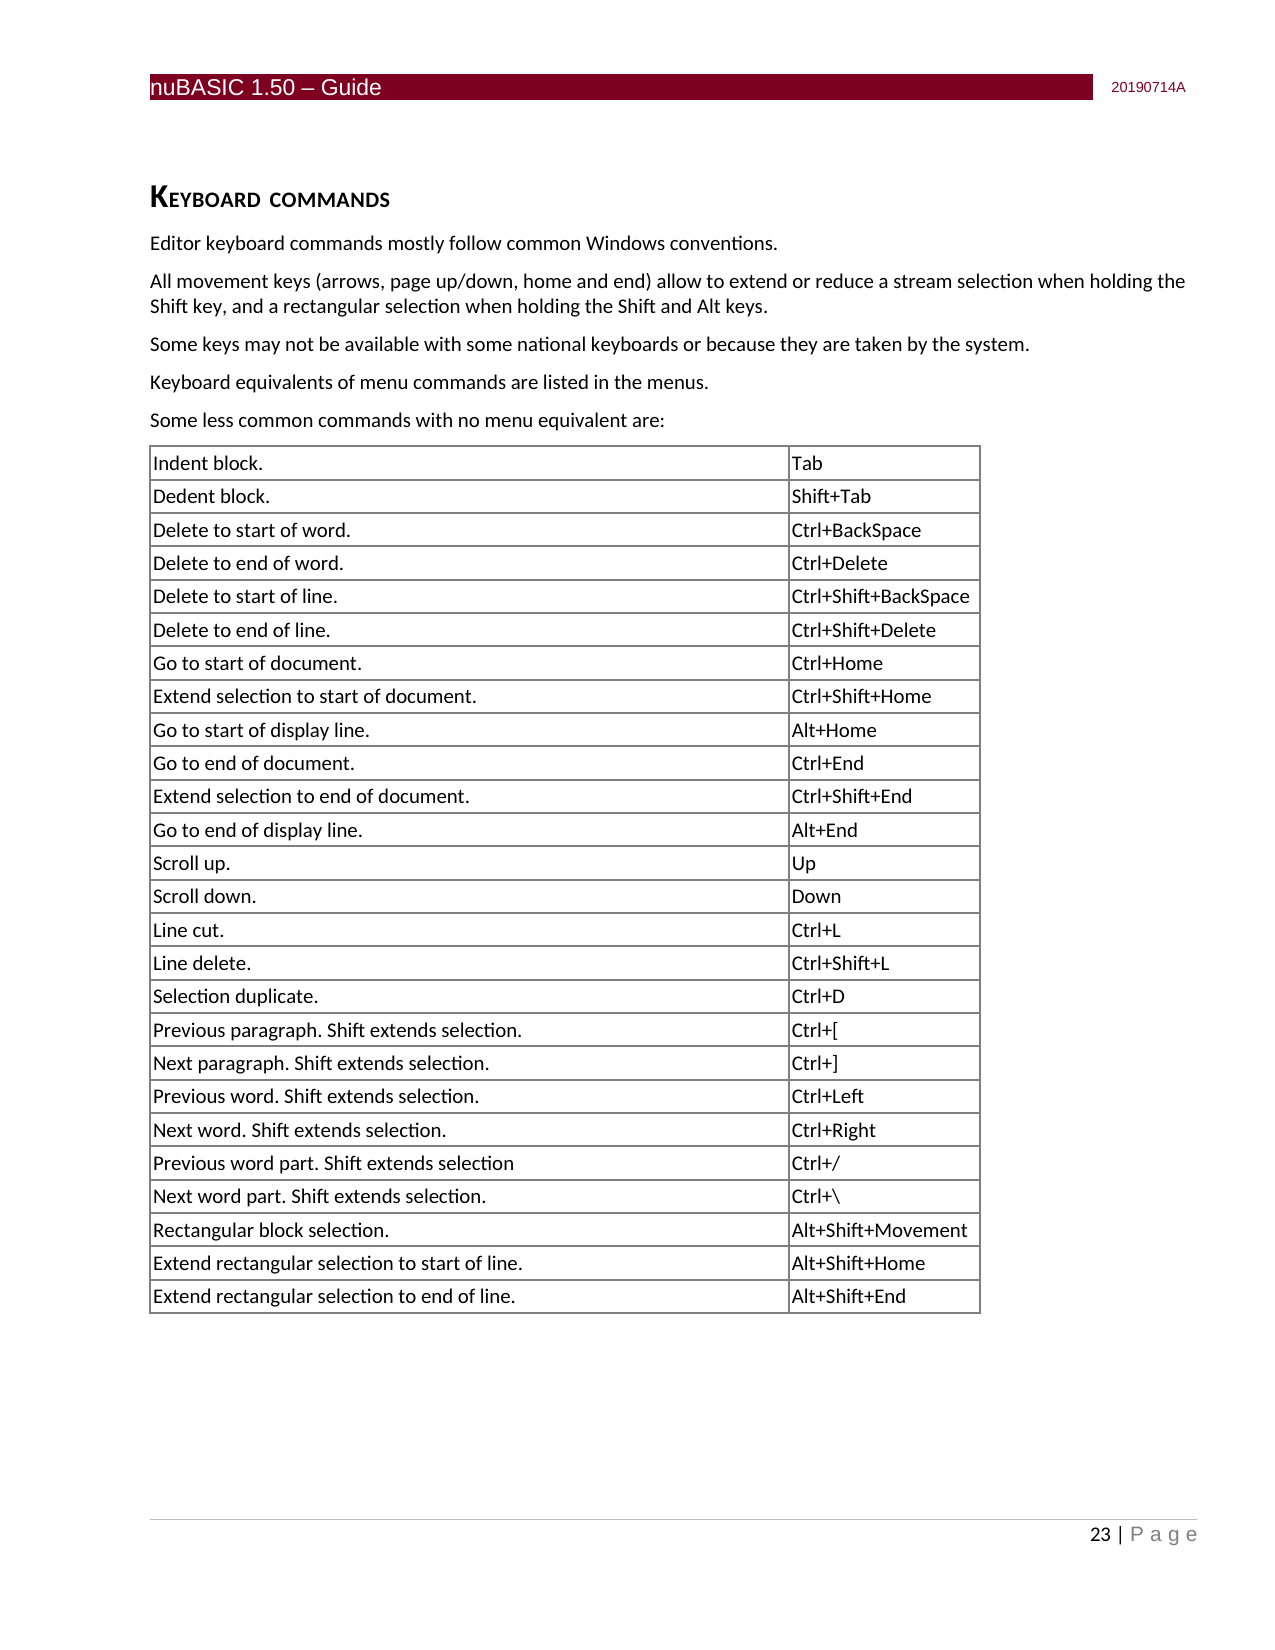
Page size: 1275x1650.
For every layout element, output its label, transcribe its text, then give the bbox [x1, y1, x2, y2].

table_cell Ctrl+Shift+Delete [790, 614, 979, 645]
table_cell Ctrl+Shift+L [790, 947, 979, 978]
table_cell Ctrl+Left [790, 1081, 979, 1112]
table_cell Go to end of display line. [151, 814, 788, 845]
table_cell Alt+Shift+Movement [790, 1214, 979, 1245]
table_cell Delete to end of word. [151, 547, 788, 578]
table_cell Previous paragraph. Shift extends selection. [151, 1014, 788, 1045]
table_cell Next word. Shift extends selection. [151, 1114, 788, 1145]
table_cell Line delete. [151, 947, 788, 978]
table_cell Alt+Shift+End [790, 1281, 979, 1312]
table_cell Shift+Tab [790, 481, 979, 512]
text Some less common commands with no menu equivalent are: [150, 407, 1197, 433]
table_cell Line cut. [151, 914, 788, 945]
table_header Tab [790, 447, 979, 478]
table_cell Scroll up. [151, 847, 788, 878]
table_cell Ctrl+[ [790, 1014, 979, 1045]
table_cell Selection duplicate. [151, 981, 788, 1012]
table_cell Rectangular block selection. [151, 1214, 788, 1245]
table_cell Previous word part. Shift extends selection [151, 1147, 788, 1178]
table_cell Ctrl+Delete [790, 547, 979, 578]
table_cell Ctrl+Shift+BackSpace [790, 581, 979, 612]
table_cell Ctrl+Shift+Home [790, 681, 979, 712]
table_cell Ctrl+D [790, 981, 979, 1012]
table_cell Scroll down. [151, 881, 788, 912]
table_cell Previous word. Shift extends selection. [151, 1081, 788, 1112]
table_cell Next word part. Shift extends selection. [151, 1181, 788, 1212]
table_cell Dedent block. [151, 481, 788, 512]
text Editor keyboard commands mostly follow common Windows conventions. [150, 230, 1197, 256]
table_cell Ctrl+L [790, 914, 979, 945]
table_cell Ctrl+] [790, 1047, 979, 1078]
table_cell Alt+Home [790, 714, 979, 745]
table_cell Delete to start of word. [151, 514, 788, 545]
table_cell Ctrl+/ [790, 1147, 979, 1178]
table_cell Extend selection to start of document. [151, 681, 788, 712]
table_cell Ctrl+\ [790, 1181, 979, 1212]
table_cell Next paragraph. Shift extends selection. [151, 1047, 788, 1078]
table_cell Go to end of document. [151, 747, 788, 778]
table_cell Ctrl+BackSpace [790, 514, 979, 545]
table_cell Alt+End [790, 814, 979, 845]
table_cell Go to start of display line. [151, 714, 788, 745]
table_cell Go to start of document. [151, 647, 788, 678]
text Keyboard equivalents of menu commands are listed in the menus. [150, 369, 1197, 395]
table_cell Ctrl+Right [790, 1114, 979, 1145]
table_header Indent block. [151, 447, 788, 478]
table_cell Ctrl+Shift+End [790, 781, 979, 812]
table_cell Extend rectangular selection to end of line. [151, 1281, 788, 1312]
table_cell Delete to end of line. [151, 614, 788, 645]
text All movement keys (arrows, page up/down, home and end) allow to extend or reduce a stream selection when holding the Shift key, and a rectangular selection when holding the Shift and Alt keys. [150, 268, 1197, 319]
subtitle Keyboard commands [150, 175, 1197, 216]
table_cell Up [790, 847, 979, 878]
text Some keys may not be available with some national keyboards or because they are taken by the system. [150, 331, 1197, 357]
table_cell Extend rectangular selection to start of line. [151, 1247, 788, 1278]
table_cell Delete to start of line. [151, 581, 788, 612]
table_cell Alt+Shift+Home [790, 1247, 979, 1278]
table_cell Down [790, 881, 979, 912]
table_cell Ctrl+Home [790, 647, 979, 678]
table_cell Extend selection to end of document. [151, 781, 788, 812]
table_cell Ctrl+End [790, 747, 979, 778]
